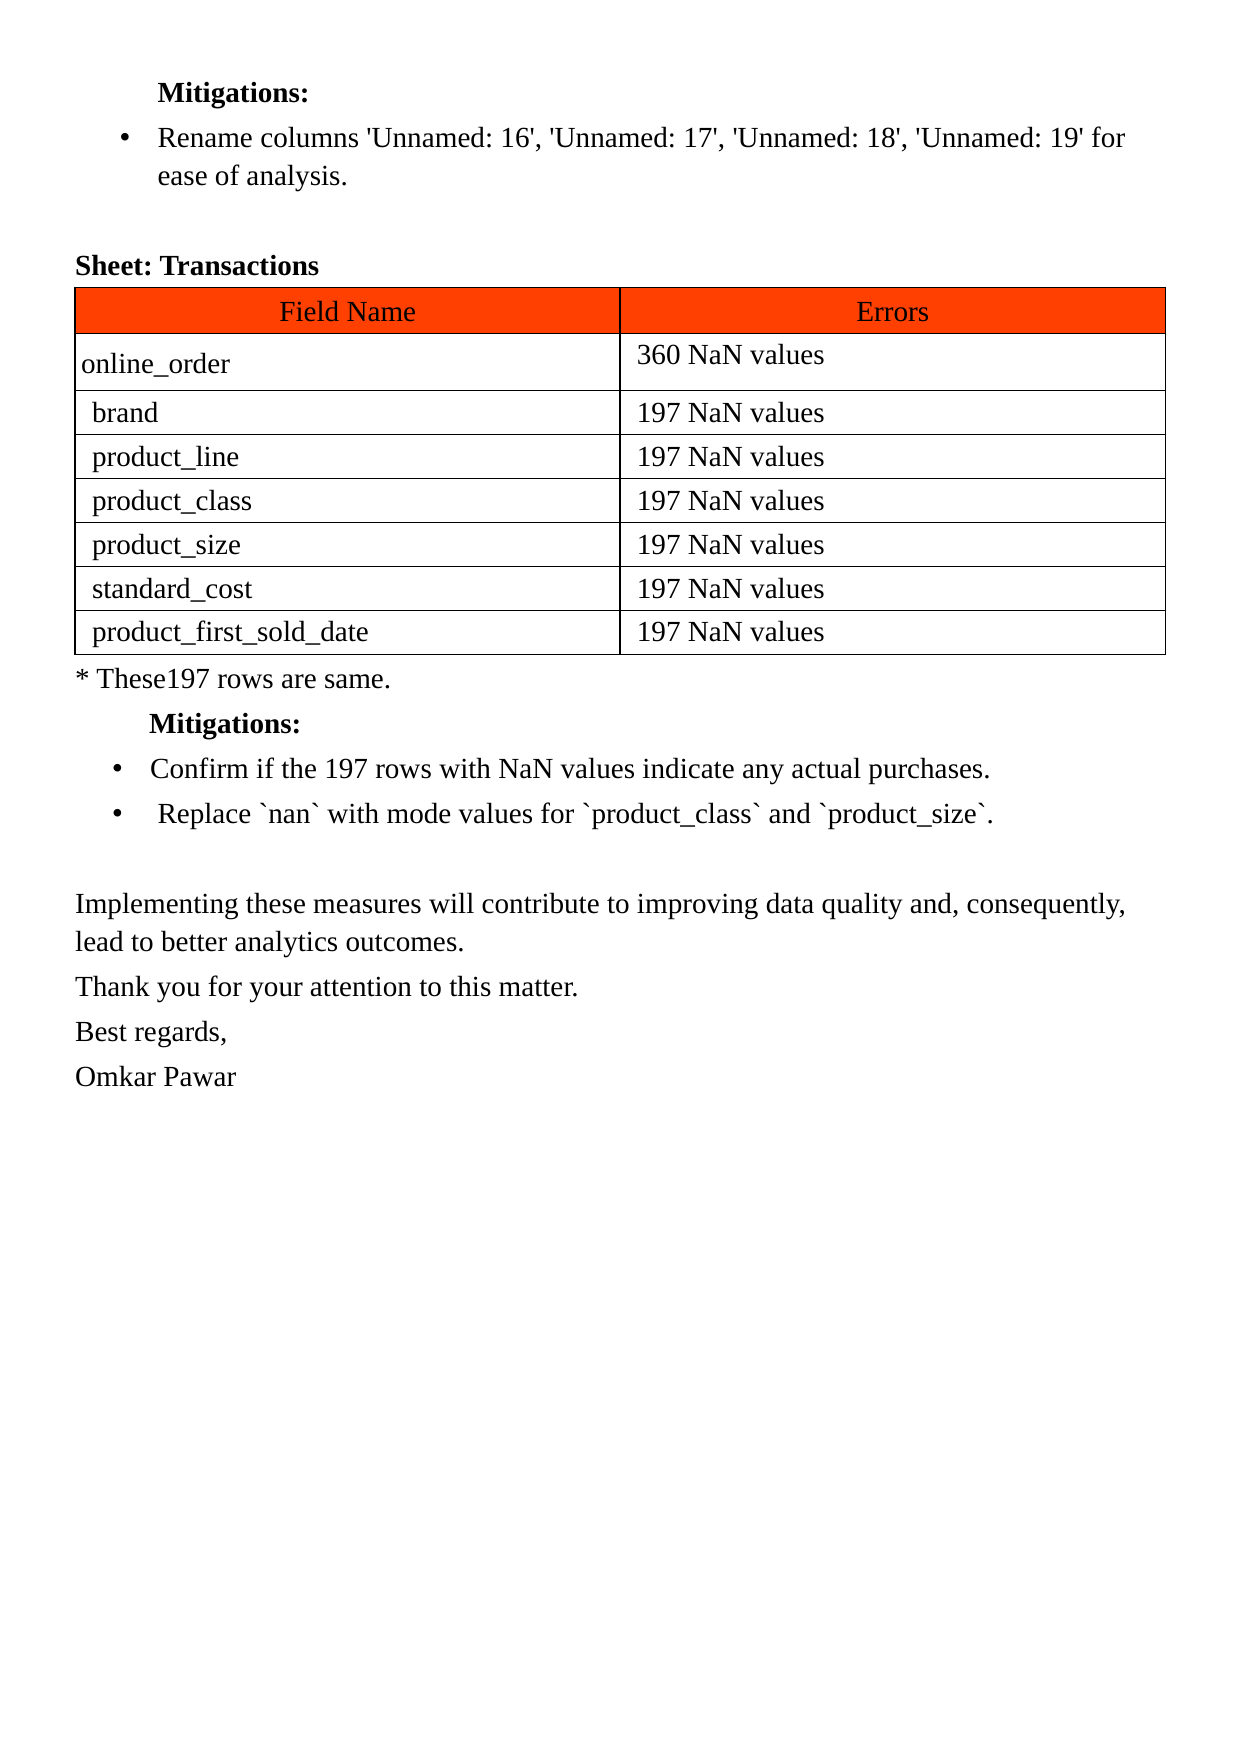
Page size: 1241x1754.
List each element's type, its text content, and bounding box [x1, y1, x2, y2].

table_cell online_order [76, 334, 619, 390]
table_cell brand [76, 391, 619, 434]
table_cell 197 NaN values [621, 567, 1165, 610]
text Thank you for your attention to this matter. [75, 969, 1165, 1003]
list Rename columns 'Unnamed: 16', 'Unnamed: 17', 'Unnamed: 18', 'Unnamed: 19' for ease of analysis. [120, 120, 1165, 192]
text * These197 rows are same. [75, 661, 1165, 695]
table_cell product_class [76, 479, 619, 522]
text Mitigations: [75, 706, 1165, 740]
text Omkar Pawar [75, 1059, 1165, 1093]
text Implementing these measures will contribute to improving data quality and, consequently, lead to better analytics outcomes. [75, 886, 1165, 958]
table_cell 360 NaN values [621, 334, 1165, 390]
table_cell product_first_sold_date [76, 611, 619, 654]
table_cell product_size [76, 523, 619, 566]
table_cell 197 NaN values [621, 611, 1165, 654]
table_cell standard_cost [76, 567, 619, 610]
table_cell 197 NaN values [621, 435, 1165, 478]
table_cell 197 NaN values [621, 523, 1165, 566]
list Confirm if the 197 rows with NaN values indicate any actual purchases. [112, 751, 1165, 785]
table_header Errors [621, 288, 1165, 333]
table_cell product_line [76, 435, 619, 478]
list Replace `nan` with mode values for `product_class` and `product_size`. [112, 796, 1165, 830]
text Sheet: Transactions [75, 248, 1165, 282]
text Best regards, [75, 1014, 1165, 1048]
list Mitigations: [120, 75, 1165, 108]
table_header Field Name [76, 288, 619, 333]
table_cell 197 NaN values [621, 479, 1165, 522]
table_cell 197 NaN values [621, 391, 1165, 434]
